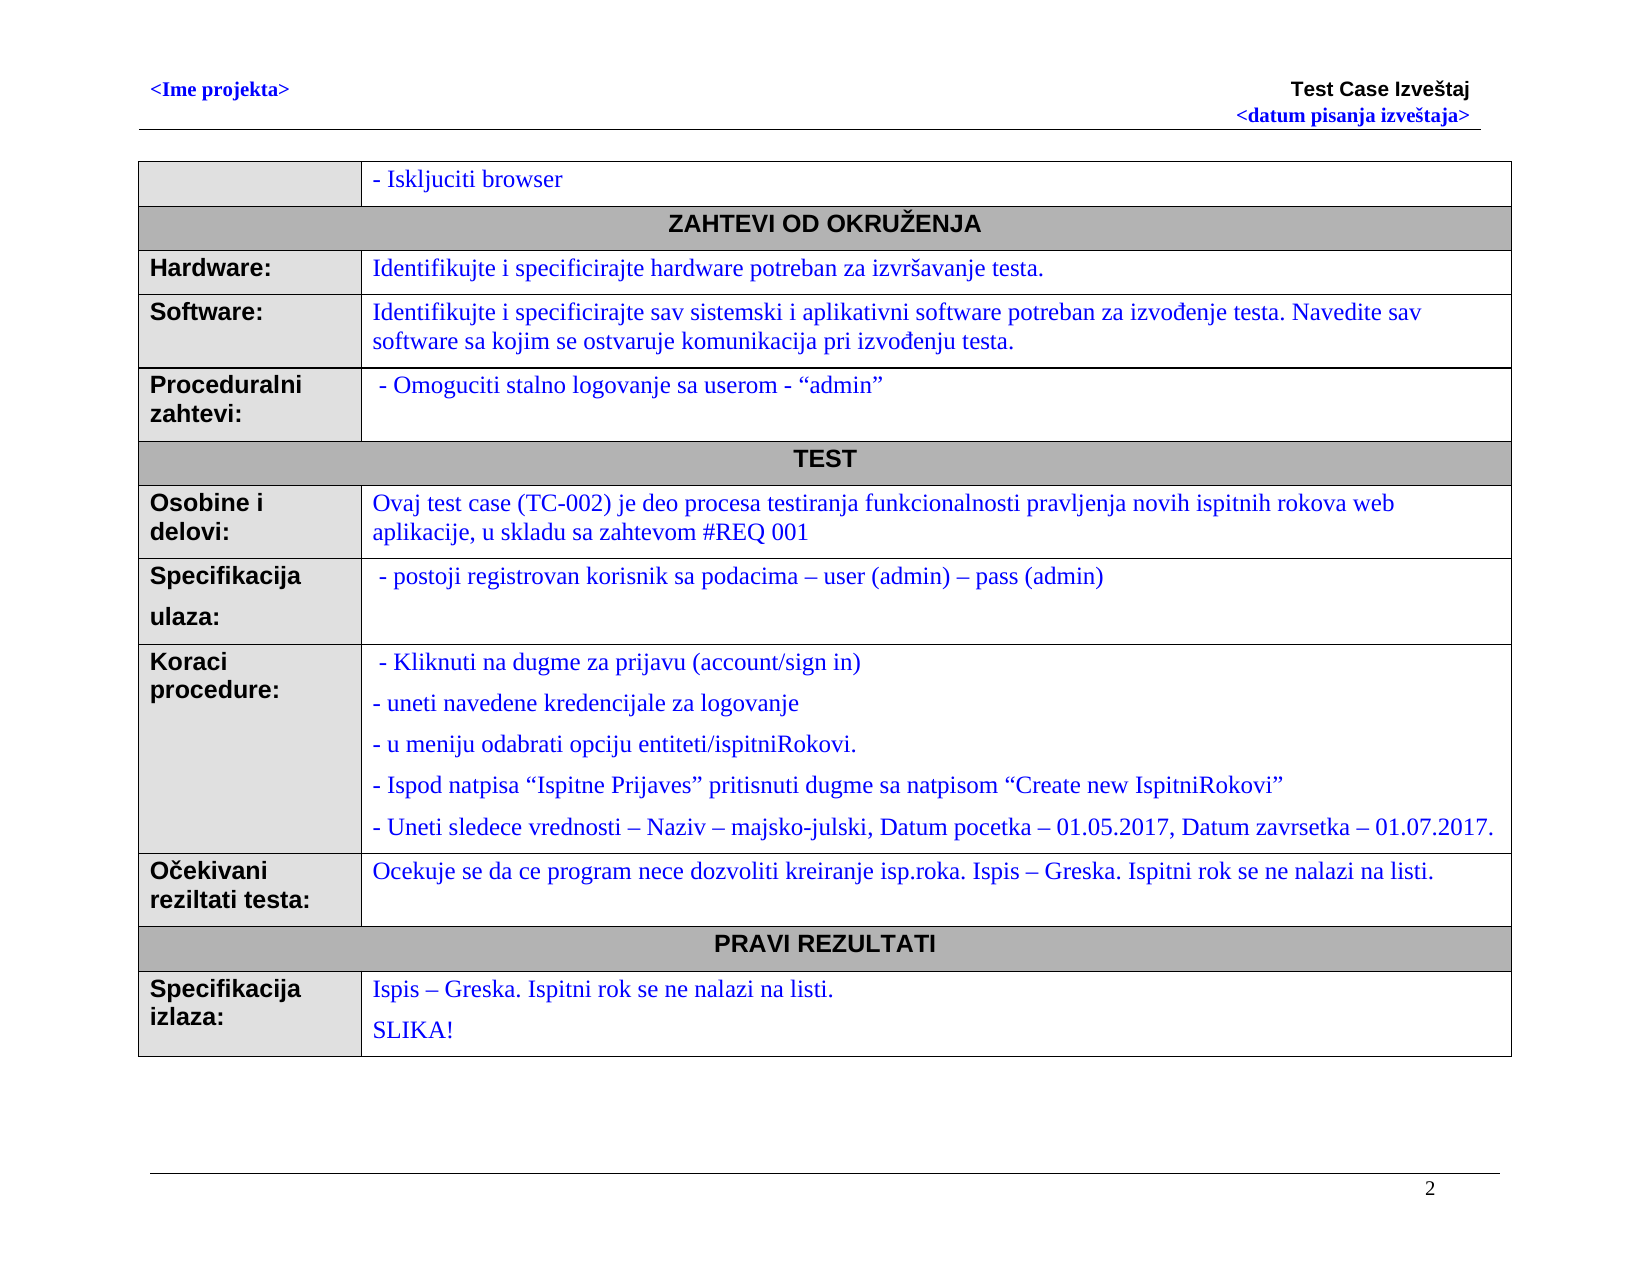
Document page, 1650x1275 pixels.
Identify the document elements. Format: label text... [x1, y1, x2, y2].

table_cell PRAVI REZULTATI [139, 927, 1511, 971]
table_cell Ispis – Greska. Ispitni rok se ne nalazi na listi. SLIKA! [362, 972, 1511, 1056]
table_cell TEST [139, 442, 1511, 485]
table_cell [139, 162, 361, 206]
table_cell - Omoguciti stalno logovanje sa userom - “admin” [362, 369, 1511, 441]
table_cell Specifikacija izlaza: [139, 972, 361, 1056]
table_cell Očekivani reziltati testa: [139, 854, 361, 926]
table_cell Proceduralni zahtevi: [139, 369, 361, 441]
table_cell ZAHTEVI OD OKRUŽENJA [139, 207, 1511, 250]
table_cell Software: [139, 295, 361, 367]
table_cell - postoji registrovan korisnik sa podacima – user (admin) – pass (admin) [362, 559, 1511, 644]
table_cell Specifikacija ulaza: [139, 559, 361, 644]
table_cell - Kliknuti na dugme za prijavu (account/sign in) - uneti navedene kredencijale za logovanje - u meniju odabrati opciju entiteti/ispitniRokovi. - Ispod natpisa “Ispitne Prijaves” pritisnuti dugme sa natpisom “Create new IspitniRokovi” - Uneti sledece vrednosti – Naziv – majsko-julski, Datum pocetka – 01.05.2017, Datum zavrsetka – 01.07.2017. [362, 645, 1511, 853]
table_cell Identifikujte i specificirajte sav sistemski i aplikativni software potreban za izvođenje testa. Navedite sav software sa kojim se ostvaruje komunikacija pri izvođenju testa. [362, 295, 1511, 367]
table_cell Koraci procedure: [139, 645, 361, 853]
table_cell Osobine i delovi: [139, 486, 361, 558]
table_cell - Iskljuciti browser [362, 162, 1511, 206]
table_cell Ocekuje se da ce program nece dozvoliti kreiranje isp.roka. Ispis – Greska. Ispitni rok se ne nalazi na listi. [362, 854, 1511, 926]
table_cell Ovaj test case (TC-002) je deo procesa testiranja funkcionalnosti pravljenja novih ispitnih rokova web aplikacije, u skladu sa zahtevom #REQ 001 [362, 486, 1511, 558]
table_cell Hardware: [139, 251, 361, 294]
table_cell Identifikujte i specificirajte hardware potreban za izvršavanje testa. [362, 251, 1511, 294]
